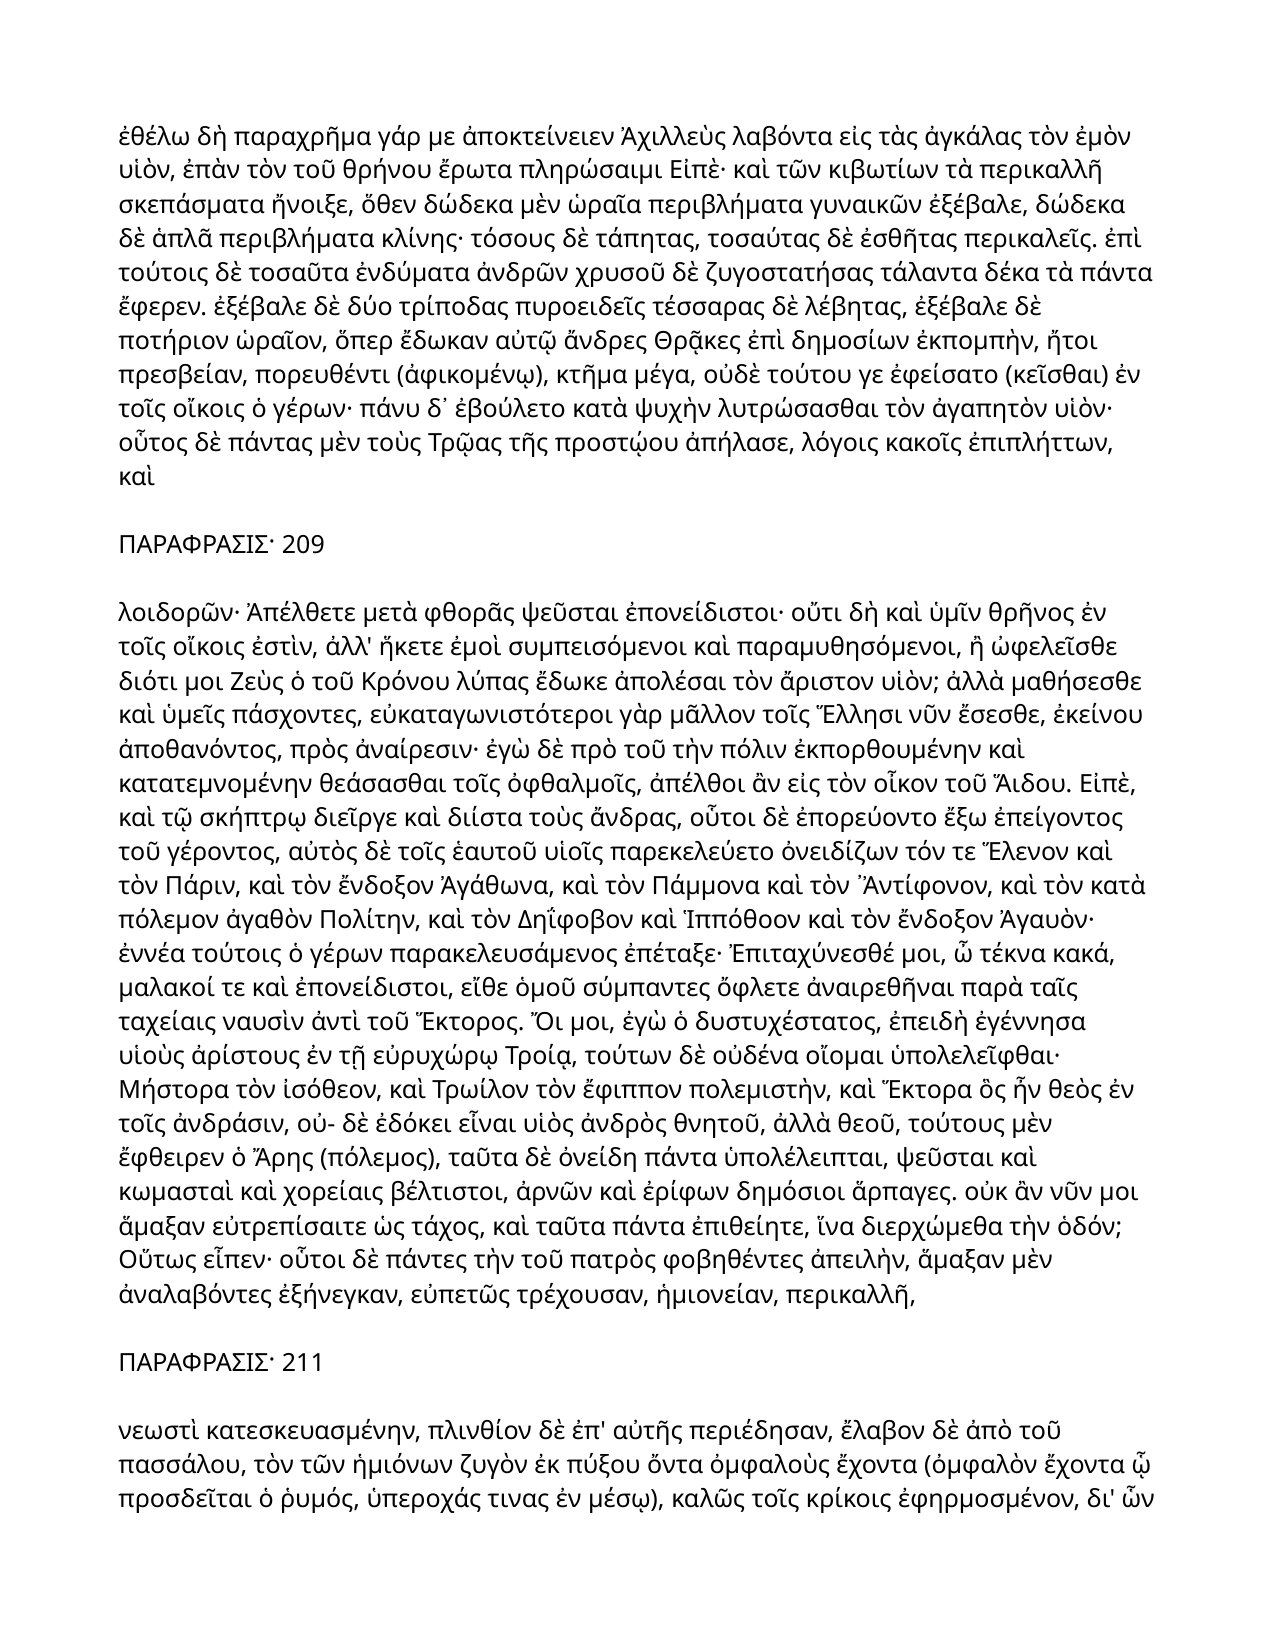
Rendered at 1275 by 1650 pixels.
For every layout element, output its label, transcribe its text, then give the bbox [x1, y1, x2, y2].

text ΠΑΡΑΦΡΑΣΙΣ· 211 [118, 1344, 1157, 1378]
text ἐθέλω δὴ παραχρῆμα γάρ με ἀποκτείνειεν Ἀχιλλεὺς λαβόντα εἰς τὰς ἀγκάλας τὸν ἐμὸν υἱὸν, ἐπὰν τὸν τοῦ θρήνου ἔρωτα πληρώσαιμι Εἰπὲ· καὶ τῶν κιβωτίων τὰ περικαλλῆ σκεπάσματα ἤνοιξε, ὅθεν δώδεκα μὲν ὡραῖα περιβλήματα γυναικῶν ἐξέβαλε, δώδεκα δὲ ἁπλᾶ περιβλήματα κλίνης· τόσους δὲ τάπητας, τοσαύτας δὲ ἐσθῆτας περικαλεῖς. ἐπὶ τούτοις δὲ τοσαῦτα ἐνδύματα ἀνδρῶν χρυσοῦ δὲ ζυγοστατήσας τάλαντα δέκα τὰ πάντα ἔφερεν. ἐξέβαλε δὲ δύο τρίποδας πυροειδεῖς τέσσαρας δὲ λέβητας, ἐξέβαλε δὲ ποτήριον ὡραῖον, ὅπερ ἔδωκαν αὐτῷ ἄνδρες Θρᾷκες ἐπὶ δημοσίων ἐκπομπὴν, ἤτοι πρεσβείαν, πορευθέντι (ἀφικομένῳ), κτῆμα μέγα, οὐδὲ τούτου γε ἐφείσατο (κεῖσθαι) ἐν τοῖς οἴκοις ὁ γέρων· πάνυ δ᾽ ἐβούλετο κατὰ ψυχὴν λυτρώσασθαι τὸν ἀγαπητὸν υἱὸν· οὗτος δὲ πάντας μὲν τοὺς Τρῷας τῆς προστῴου ἀπήλασε, λόγοις κακοῖς ἐπιπλήττων, καὶ [118, 118, 1157, 493]
text λοιδορῶν· Ἀπέλθετε μετὰ φθορᾶς ψεῦσται ἐπονείδιστοι· οὔτι δὴ καὶ ὑμῖν θρῆνος ἐν τοῖς οἴκοις ἐστὶν, ἀλλ' ἥκετε ἐμοὶ συμπεισόμενοι καὶ παραμυθησόμενοι, ἢ ὠφελεῖσθε διότι μοι Ζεὺς ὁ τοῦ Κρόνου λύπας ἔδωκε ἀπολέσαι τὸν ἄριστον υἱὸν; ἀλλὰ μαθήσεσθε καὶ ὑμεῖς πάσχοντες, εὐκαταγωνιστότεροι γὰρ μᾶλλον τοῖς Ἕλλησι νῦν ἔσεσθε, ἐκείνου ἀποθανόντος, πρὸς ἀναίρεσιν· ἐγὼ δὲ πρὸ τοῦ τὴν πόλιν ἐκπορθουμένην καὶ κατατεμνομένην θεάσασθαι τοῖς ὀφθαλμοῖς, ἀπέλθοι ἂν εἰς τὸν οἶκον τοῦ Ἅιδου. Εἰπὲ, καὶ τῷ σκήπτρῳ διεῖργε καὶ διίστα τοὺς ἄνδρας, οὗτοι δὲ ἐπορεύοντο ἔξω ἐπείγοντος τοῦ γέροντος, αὐτὸς δὲ τοῖς ἑαυτοῦ υἱοῖς παρεκελεύετο ὀνειδίζων τόν τε Ἕλενον καὶ τὸν Πάριν, καὶ τὸν ἔνδοξον Ἀγάθωνα, καὶ τὸν Πάμμονα καὶ τὸν ᾿Ἀντίφονον, καὶ τὸν κατὰ πόλεμον ἀγαθὸν Πολίτην, καὶ τὸν Δηΐφοβον καὶ Ἱππόθοον καὶ τὸν ἔνδοξον Ἀγαυὸν· ἐννέα τούτοις ὁ γέρων παρακελευσάμενος ἐπέταξε· Ἐπιταχύνεσθέ μοι, ὦ τέκνα κακά, μαλακοί τε καὶ ἐπονείδιστοι, εἴθε ὁμοῦ σύμπαντες ὄφλετε ἀναιρεθῆναι παρὰ ταῖς ταχείαις ναυσὶν ἀντὶ τοῦ Ἕκτορος. Ὄι μοι, ἐγὼ ὁ δυστυχέστατος, ἐπειδὴ ἐγέννησα υἱοὺς ἀρίστους ἐν τῇ εὐρυχώρῳ Τροίᾳ, τούτων δὲ οὐδένα οἴομαι ὑπολελεῖφθαι· Μήστορα τὸν ἰσόθεον, καὶ Τρωίλον τὸν ἔφιππον πολεμιστὴν, καὶ Ἕκτορα ὃς ἦν θεὸς ἐν τοῖς ἀνδράσιν, οὐ- δὲ ἐδόκει εἶναι υἱὸς ἀνδρὸς θνητοῦ, ἀλλὰ θεοῦ, τούτους μὲν ἔφθειρεν ὁ Ἄρης (πόλεμος), ταῦτα δὲ ὀνείδη πάντα ὑπολέλειπται, ψεῦσται καὶ κωμασταὶ καὶ χορείαις βέλτιστοι, ἀρνῶν καὶ ἐρίφων δημόσιοι ἅρπαγες. οὐκ ἂν νῦν μοι ἅμαξαν εὐτρεπίσαιτε ὡς τάχος, καὶ ταῦτα πάντα ἐπιθείητε, ἵνα διερχώμεθα τὴν ὁδόν; Οὕτως εἶπεν· οὗτοι δὲ πάντες τὴν τοῦ πατρὸς φοβηθέντες ἀπειλὴν, ἅμαξαν μὲν ἀναλαβόντες ἐξήνεγκαν, εὐπετῶς τρέχουσαν, ἡμιονείαν, περικαλλῆ, [118, 595, 1157, 1310]
text νεωστὶ κατεσκευασμένην, πλινθίον δὲ ἐπ' αὐτῆς περιέδησαν, ἔλαβον δὲ ἀπὸ τοῦ πασσάλου, τὸν τῶν ἡμιόνων ζυγὸν ἐκ πύξου ὄντα ὀμφαλοὺς ἔχοντα (ὀμφαλὸν ἔχοντα ᾧ προσδεῖται ὁ ῥυμός, ὑπεροχάς τινας ἐν μέσῳ), καλῶς τοῖς κρίκοις ἐφηρμοσμένον, δι' ὧν [118, 1412, 1157, 1515]
text ΠΑΡΑΦΡΑΣΙΣ· 209 [118, 527, 1157, 561]
